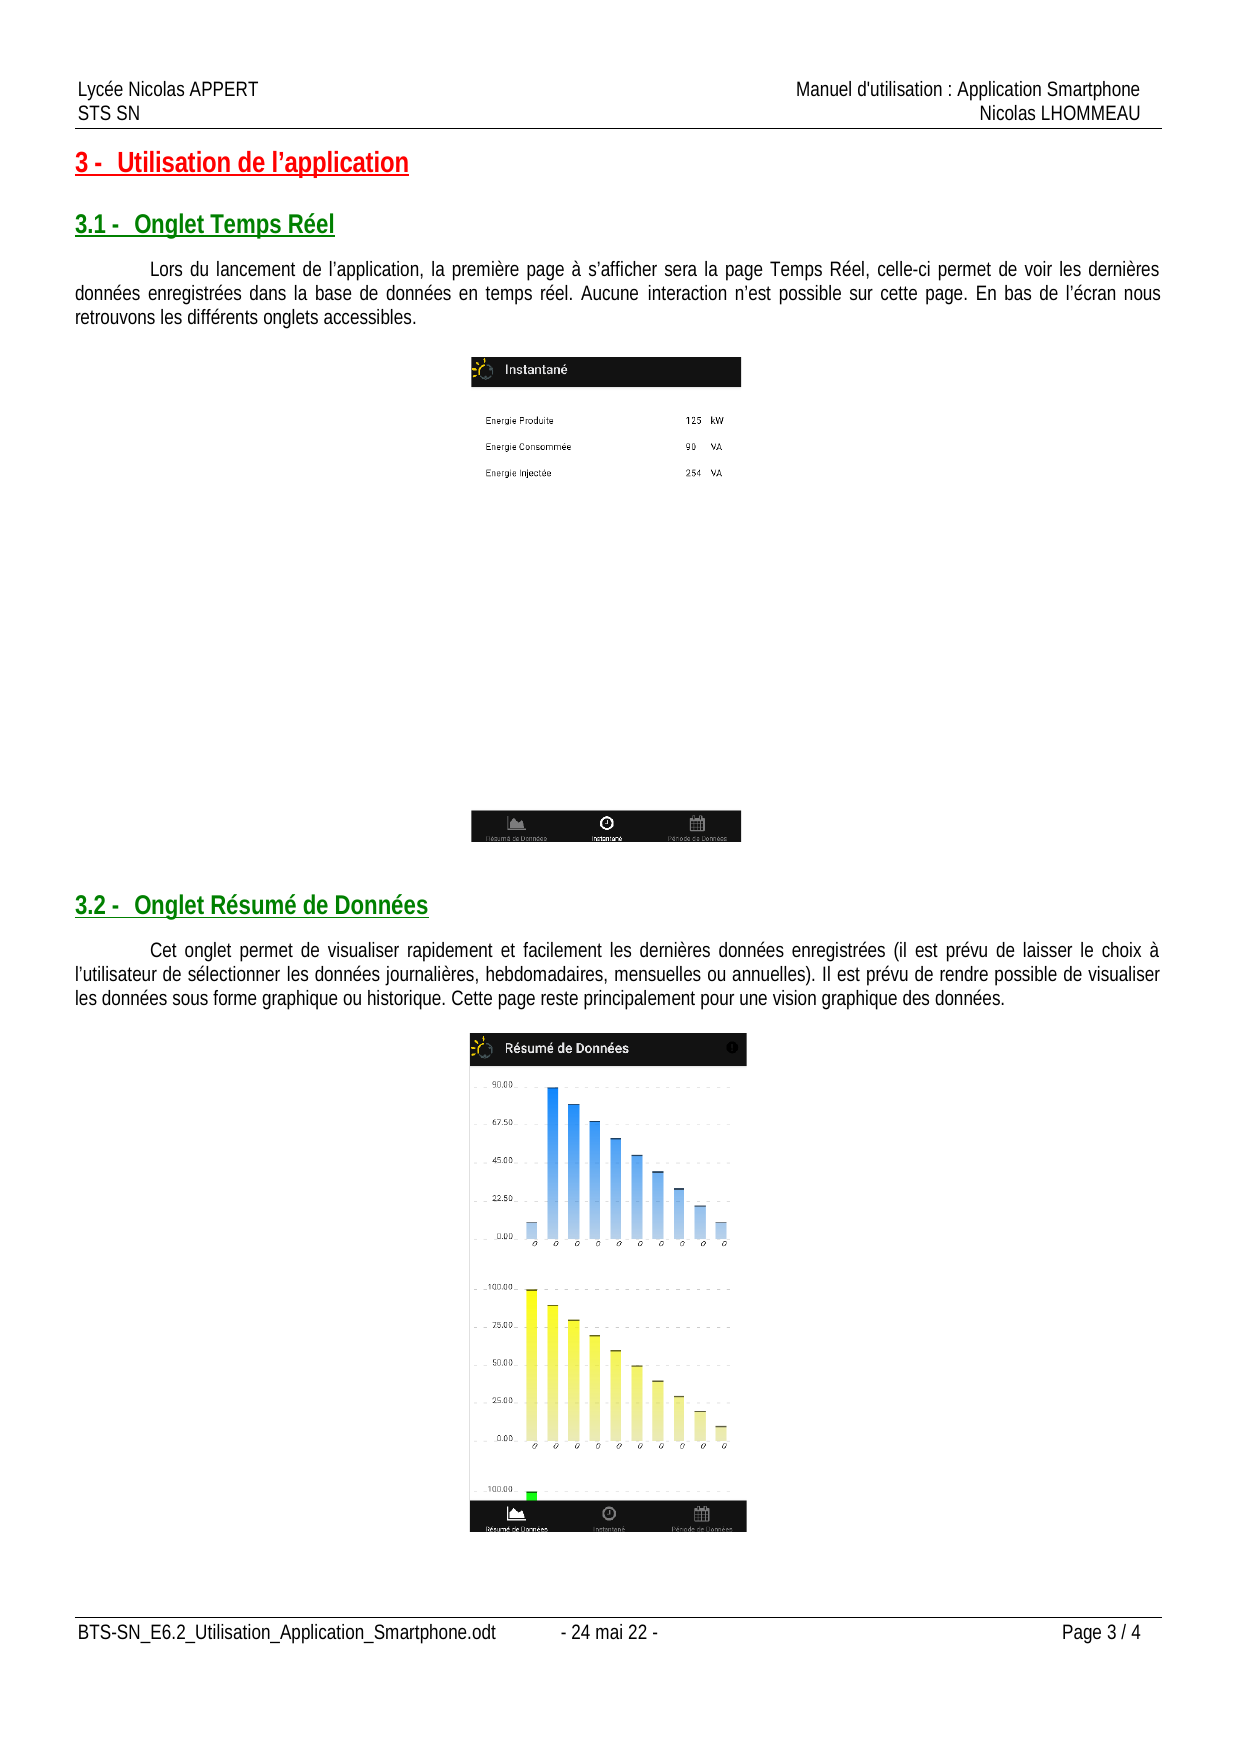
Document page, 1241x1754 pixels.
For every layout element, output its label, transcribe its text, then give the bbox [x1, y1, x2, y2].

subtitle Onglet Temps Réel [75, 208, 1162, 239]
picture [469, 1033, 747, 1532]
text Lors du lancement de l’application, la première page à s’afficher sera la page Temps Réel, celle-ci permet de voir les dernières données enregistrées dans la base de données en temps réel. Aucune interaction n’est possible sur cette page. En bas de l’écran nous retrouvons les différents onglets accessibles. [75, 257, 1162, 328]
subtitle Onglet Résumé de Données [75, 889, 1162, 920]
text Cet onglet permet de visualiser rapidement et facilement les dernières données enregistrées (il est prévu de laisser le choix à l’utilisateur de sélectionner les données journalières, hebdomadaires, mensuelles ou annuelles). Il est prévu de rendre possible de visualiser les données sous forme graphique ou historique. Cette page reste principalement pour une vision graphique des données. [75, 938, 1162, 1010]
picture [471, 357, 742, 842]
subtitle Utilisation de l’application [75, 145, 1162, 178]
